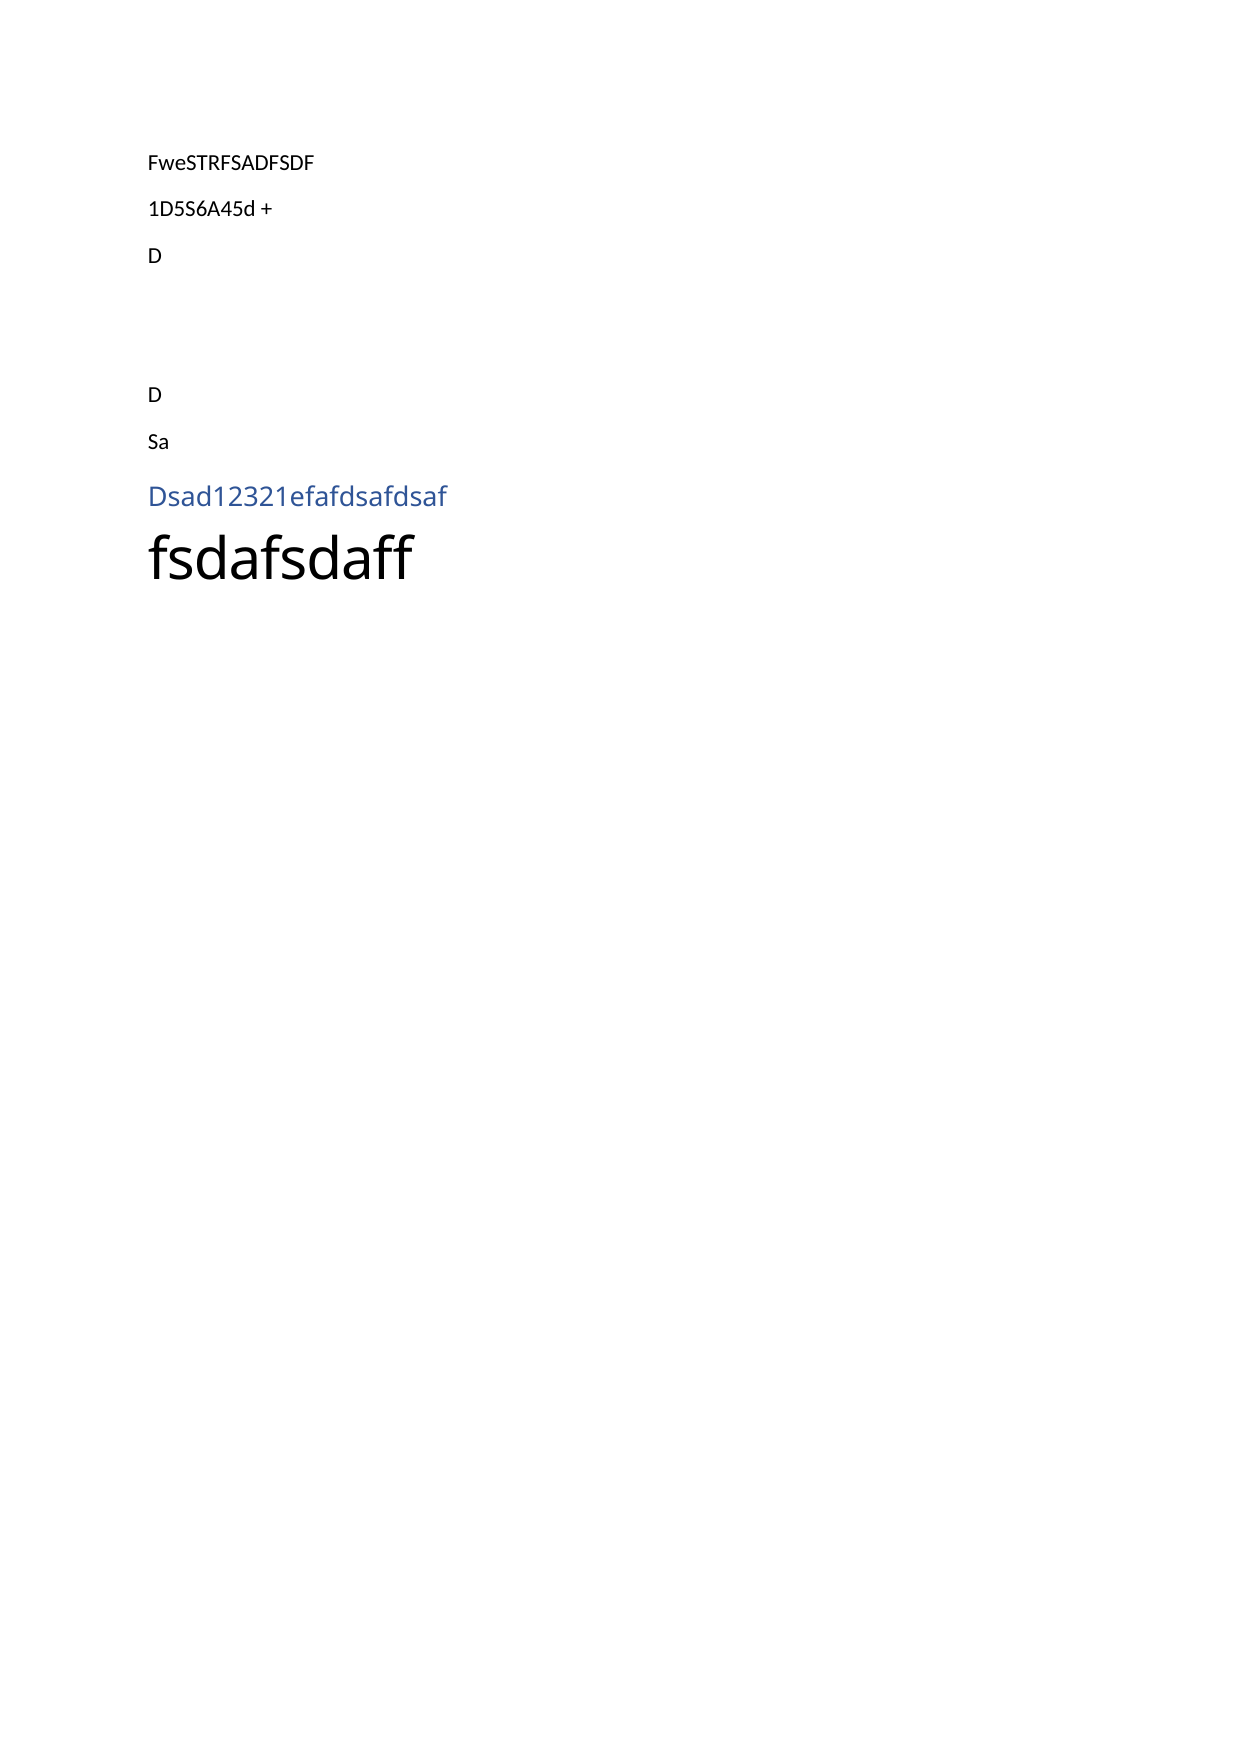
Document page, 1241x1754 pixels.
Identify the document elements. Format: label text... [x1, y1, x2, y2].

text D [148, 241, 1093, 269]
text D [148, 380, 1093, 408]
title fsdafsdaff [148, 517, 1093, 597]
subtitle Dsad12321efafdsafdsaf [148, 478, 1093, 514]
text 1D5S6A45d + [148, 194, 1093, 222]
text FweSTRFSADFSDF [148, 148, 1093, 176]
text Sa [148, 427, 1093, 455]
